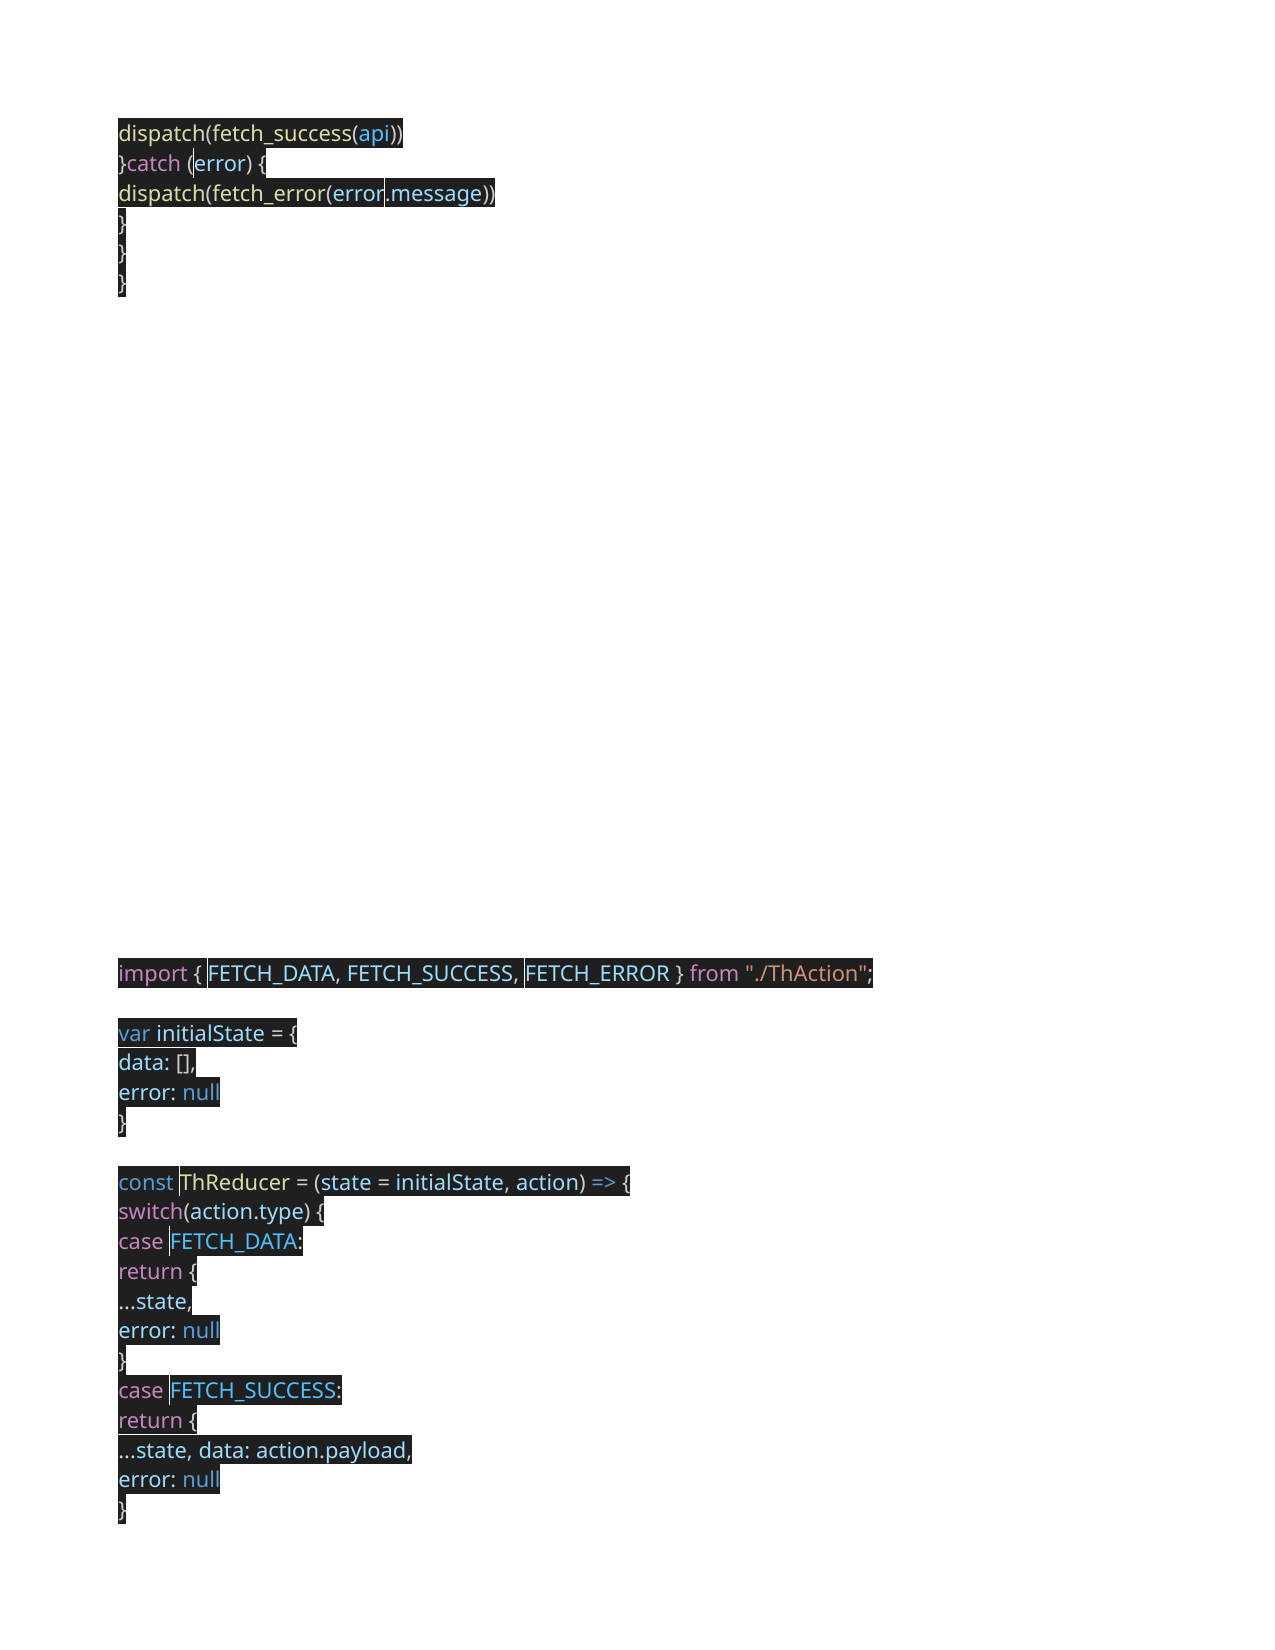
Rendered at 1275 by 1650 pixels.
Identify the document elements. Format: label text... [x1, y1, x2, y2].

text } [118, 1107, 1157, 1137]
text return { [118, 1256, 1157, 1286]
text case FETCH_SUCCESS: [118, 1375, 1157, 1405]
text }catch (error) { [118, 148, 1157, 178]
text dispatch(fetch_error(error.message)) [118, 178, 1157, 207]
text dispatch(fetch_success(api)) [118, 118, 1157, 148]
text } [118, 237, 1157, 267]
text import { FETCH_DATA, FETCH_SUCCESS, FETCH_ERROR } from "./ThAction"; [118, 958, 1157, 988]
text } [118, 267, 1157, 297]
text } [118, 1345, 1157, 1375]
text case FETCH_DATA: [118, 1226, 1157, 1256]
text var initialState = { [118, 1018, 1157, 1047]
text error: null [118, 1315, 1157, 1345]
text ...state, [118, 1286, 1157, 1315]
text const ThReducer = (state = initialState, action) => { [118, 1166, 1157, 1196]
text error: null [118, 1077, 1157, 1107]
text switch(action.type) { [118, 1196, 1157, 1226]
text } [118, 1494, 1157, 1524]
text } [118, 207, 1157, 237]
text return { [118, 1405, 1157, 1434]
text ...state, data: action.payload, [118, 1434, 1157, 1464]
text error: null [118, 1464, 1157, 1494]
text data: [], [118, 1047, 1157, 1077]
